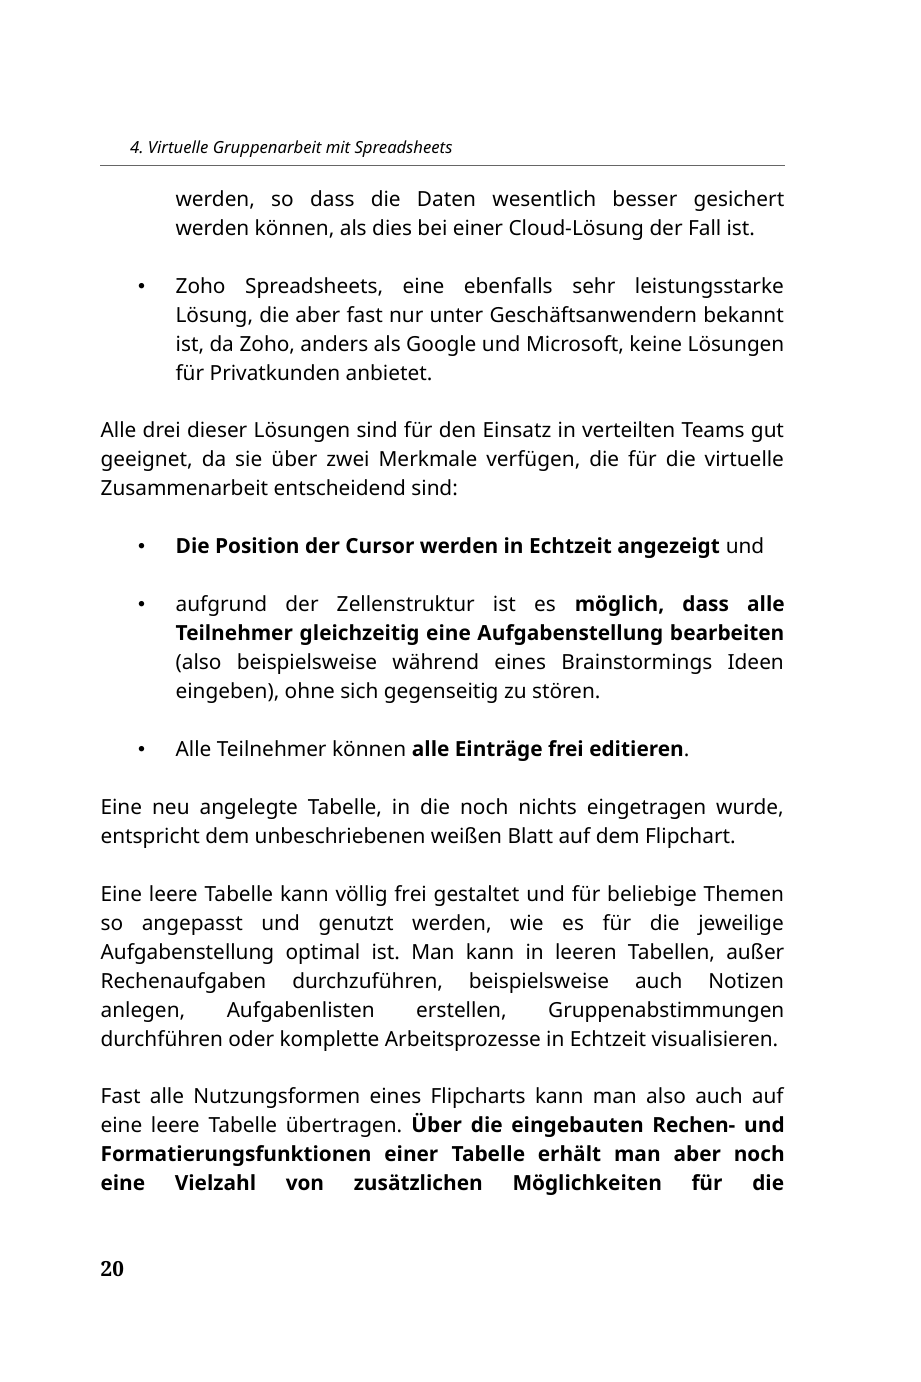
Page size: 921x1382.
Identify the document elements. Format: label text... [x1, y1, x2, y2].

list Die Position der Cursor werden in Echtzeit angezeigt und [138, 510, 785, 559]
text Eine leere Tabelle kann völlig frei gestaltet und für beliebige Themen so angepasst und genutzt werden, wie es für die jeweilige Aufgabenstellung optimal ist. Man kann in leeren Tabellen, außer Rechenaufgaben durchzuführen, beispielsweise auch Notizen anlegen, Aufgabenlisten erstellen, Gruppenabstimmungen durchführen oder komplette Arbeitsprozesse in Echtzeit visualisieren. [100, 857, 785, 1052]
text Fast alle Nutzungsformen eines Flipcharts kann man also auch auf eine leere Tabelle übertragen. Über die eingebauten Rechen- und Formatierungsfunktionen einer Tabelle erhält man aber noch eine Vielzahl von zusätzlichen Möglichkeiten für die [100, 1060, 785, 1197]
list Zoho Spreadsheets, eine ebenfalls sehr leistungsstarke Lösung, die aber fast nur unter Geschäftsanwendern bekannt ist, da Zoho, anders als Google und Microsoft, keine Lösungen für Privatkunden anbietet. [138, 249, 785, 386]
text Alle drei dieser Lösungen sind für den Einsatz in verteilten Teams gut geeignet, da sie über zwei Merkmale verfügen, die für die virtuelle Zusammenarbeit entscheidend sind: [100, 394, 785, 502]
list Alle Teilnehmer können alle Einträge frei editieren. [138, 712, 785, 762]
list werden, so dass die Daten wesentlich besser gesichert werden können, als dies bei einer Cloud-Lösung der Fall ist. [138, 183, 785, 241]
text Eine neu angelegte Tabelle, in die noch nichts eingetragen wurde, entspricht dem unbeschriebenen weißen Blatt auf dem Flipchart. [100, 770, 785, 849]
list aufgrund der Zellenstruktur ist es möglich, dass alle Teilnehmer gleichzeitig eine Aufgabenstellung bearbeiten (also beispielsweise während eines Brainstormings Ideen eingeben), ohne sich gegenseitig zu stören. [138, 568, 785, 704]
